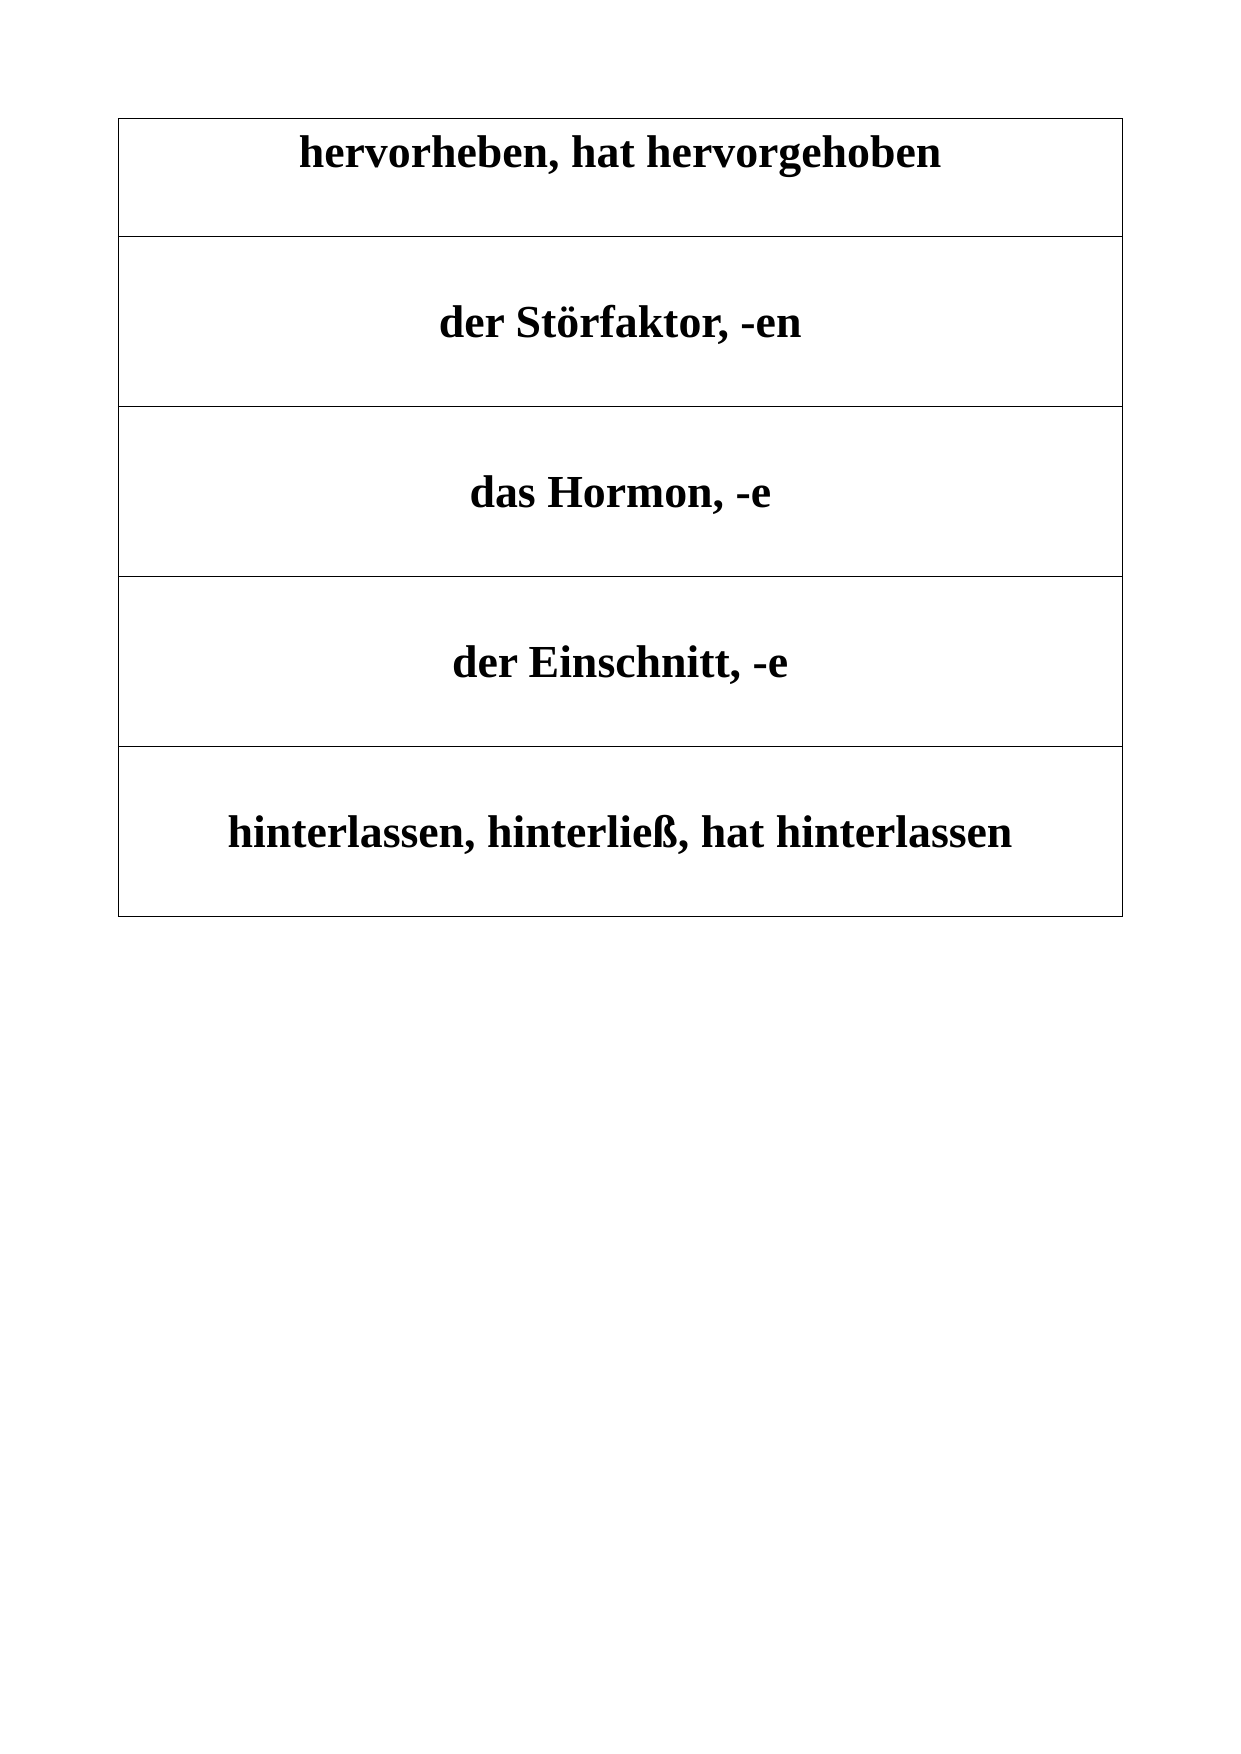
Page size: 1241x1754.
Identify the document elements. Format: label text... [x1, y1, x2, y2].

table_cell hinterlassen, hinterließ, hat hinterlassen [119, 747, 1122, 916]
table_cell das Hormon, -e [119, 407, 1122, 576]
table_cell der Störfaktor, -en [119, 237, 1122, 406]
table_cell hervorheben, hat hervorgehoben [119, 119, 1122, 236]
table_cell der Einschnitt, -e [119, 577, 1122, 746]
